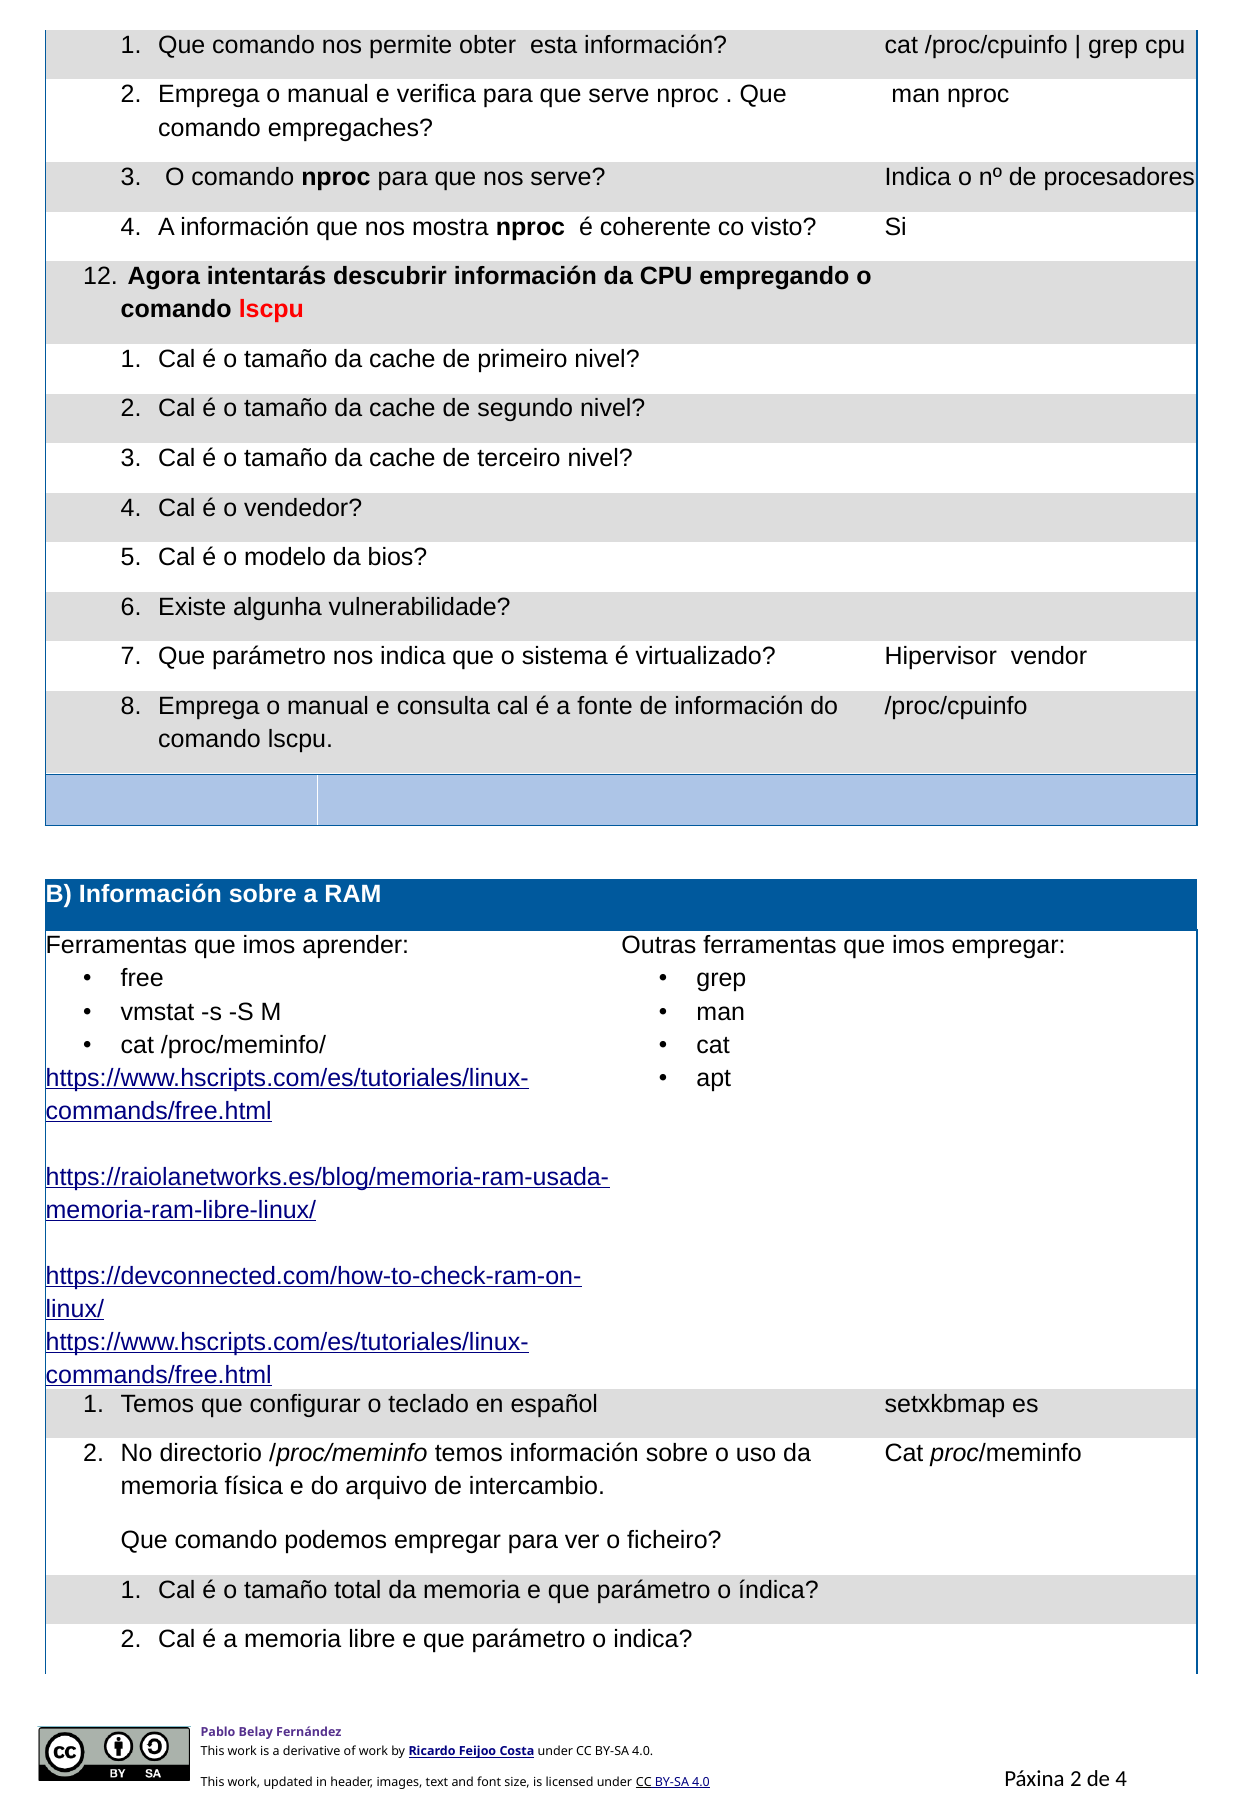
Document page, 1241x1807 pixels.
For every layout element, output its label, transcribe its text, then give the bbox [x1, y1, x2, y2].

table_cell Agora intentarás descubrir información da CPU empregando o comando lscpu [46, 261, 884, 344]
table_cell Cal é o modelo da bios? [46, 542, 884, 592]
table_cell [884, 443, 1196, 493]
table_cell [318, 775, 666, 825]
table_cell No directorio /proc/meminfo temos información sobre o uso da memoria física e do arquivo de intercambio. Que comando podemos empregar para ver o ficheiro? [46, 1438, 884, 1575]
table_cell [884, 344, 1196, 393]
table_cell Indica o nº de procesadores [884, 162, 1196, 212]
table_cell man nproc [884, 80, 1196, 162]
table_cell [884, 542, 1196, 592]
table_cell [884, 261, 1196, 344]
table_cell Temos que configurar o teclado en español [46, 1389, 884, 1438]
table_cell Cal é o tamaño total da memoria e que parámetro o índica? [46, 1575, 884, 1624]
table_cell [46, 775, 317, 825]
table_cell [884, 493, 1196, 542]
table_cell Outras ferramentas que imos empregar: grep man cat apt [621, 931, 1196, 1389]
table_cell Que parámetro nos indica que o sistema é virtualizado? [46, 641, 884, 691]
table_cell Cal é o vendedor? [46, 493, 884, 542]
picture [37, 1725, 191, 1783]
table_cell Que comando nos permite obter esta información? [46, 30, 884, 79]
table_cell Emprega o manual e consulta cal é a fonte de información do comando lscpu. [46, 691, 884, 773]
table_cell Cal é o tamaño da cache de primeiro nivel? [46, 344, 884, 393]
table_cell Emprega o manual e verifica para que serve nproc . Que comando empregaches? [46, 80, 884, 162]
table_cell Hipervisor vendor [884, 641, 1196, 691]
table_cell A información que nos mostra nproc é coherente co visto? [46, 212, 884, 261]
table_cell Existe algunha vulnerabilidade? [46, 592, 884, 641]
table_cell [884, 592, 1196, 641]
table_cell Ferramentas que imos aprender: free vmstat -s -S M cat /proc/meminfo/ https://www.hscripts.com/es/tutoriales/linux-commands/free.html https://raiolanetworks.es/blog/memoria-ram-usada-memoria-ram-libre-linux/ https://devconnected.com/how-to-check-ram-on-linux/ https://www.hscripts.com/es/tutoriales/linux-commands/free.html [46, 931, 621, 1389]
table_cell O comando nproc para que nos serve? [46, 162, 884, 212]
table_cell cat /proc/cpuinfo | grep cpu [884, 30, 1196, 79]
table_cell /proc/cpuinfo [884, 691, 1196, 773]
table_cell Cat proc/meminfo [884, 1438, 1196, 1575]
table_cell [884, 394, 1196, 443]
table_cell Cal é a memoria libre e que parámetro o indica? [46, 1624, 884, 1674]
table_header B) Información sobre a RAM [45, 879, 1197, 929]
table_cell [666, 775, 1196, 825]
table_cell setxkbmap es [884, 1389, 1196, 1438]
table_cell [884, 1624, 1196, 1674]
table_cell [884, 1575, 1196, 1624]
table_cell Si [884, 212, 1196, 261]
table_cell Cal é o tamaño da cache de segundo nivel? [46, 394, 884, 443]
table_cell Cal é o tamaño da cache de terceiro nivel? [46, 443, 884, 493]
